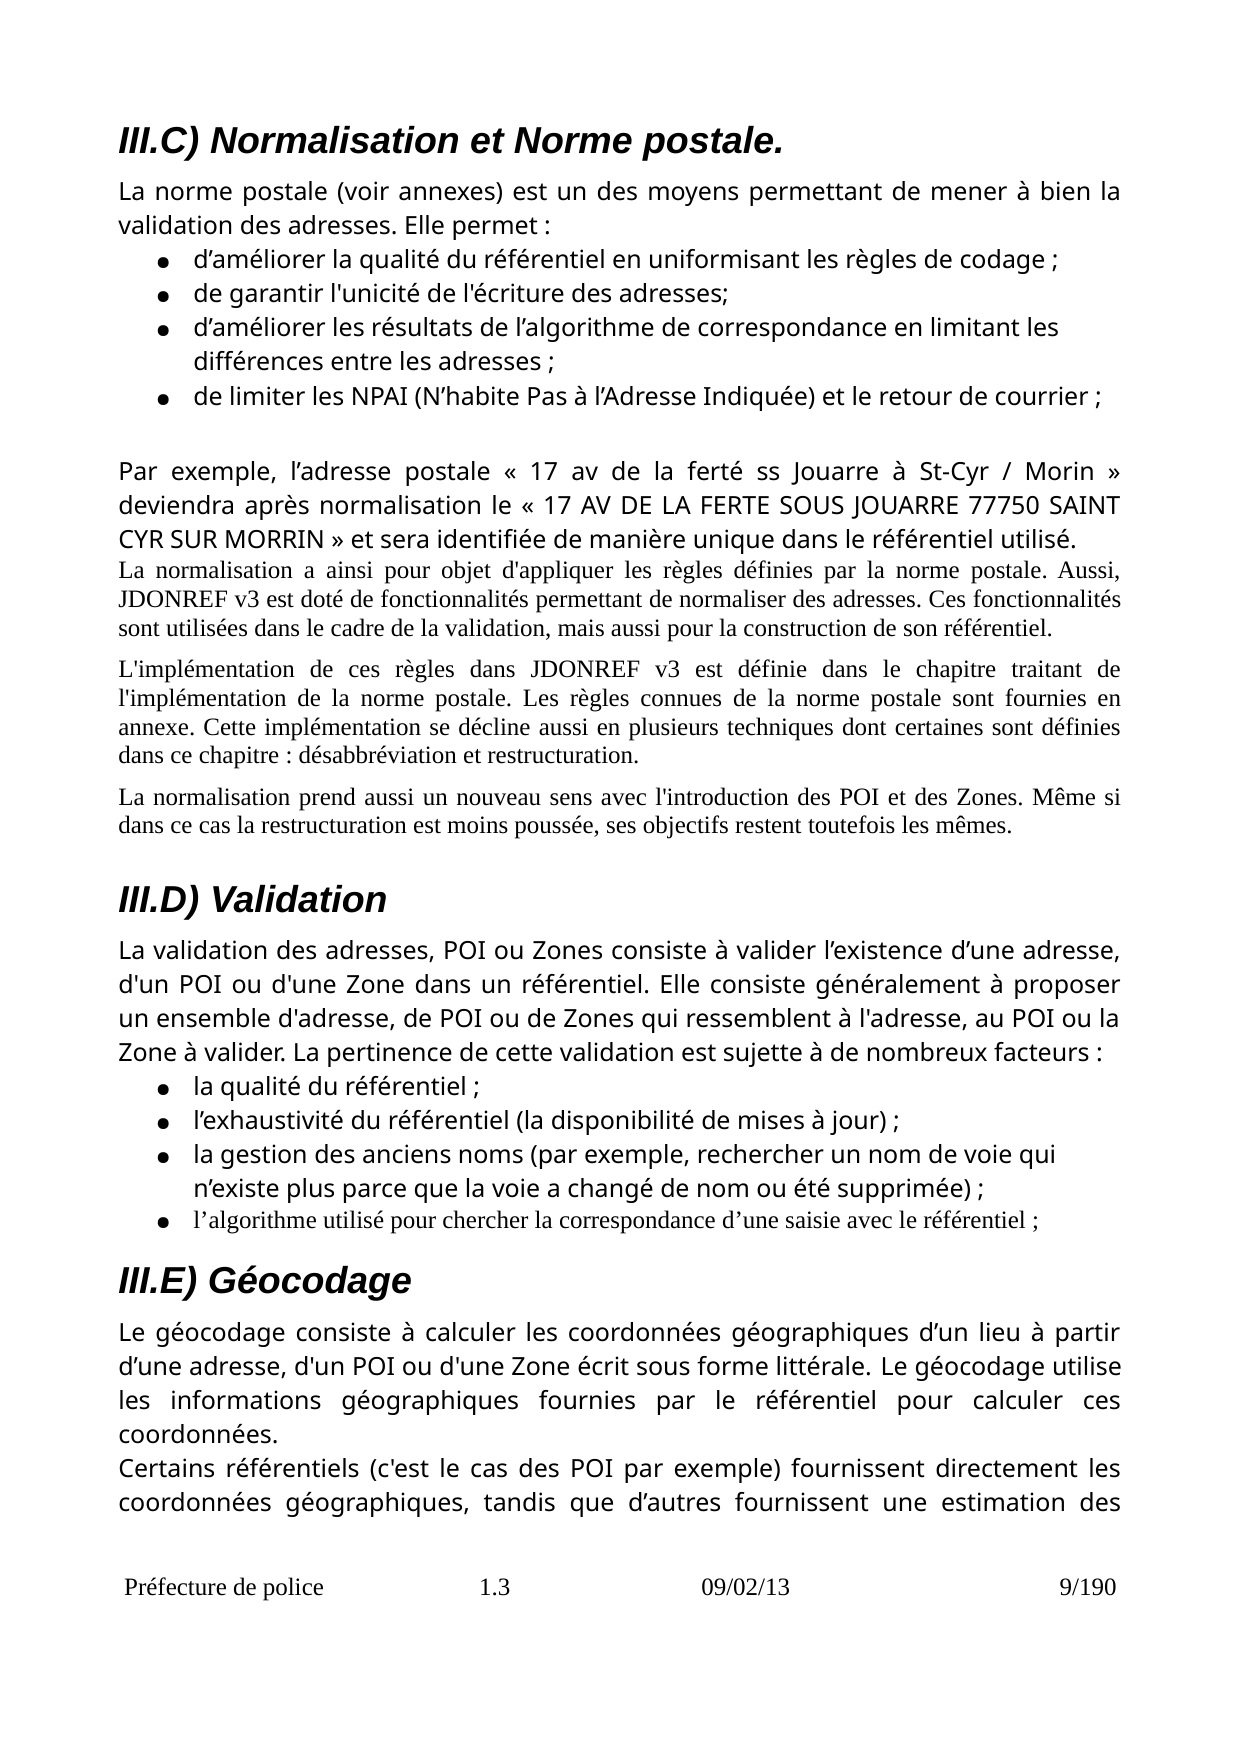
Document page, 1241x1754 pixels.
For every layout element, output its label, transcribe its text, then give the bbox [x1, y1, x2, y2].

text Certains référentiels (c'est le cas des POI par exemple) fournissent directement les coordonnées géographiques, tandis que d’autres fournissent une estimation des [118, 1451, 1122, 1519]
list l’algorithme utilisé pour chercher la correspondance d’une saisie avec le référentiel ; [156, 1205, 1122, 1234]
list la gestion des anciens noms (par exemple, rechercher un nom de voie qui n’existe plus parce que la voie a changé de nom ou été supprimée) ; [156, 1137, 1122, 1205]
text Par exemple, l’adresse postale « 17 av de la ferté ss Jouarre à St-Cyr / Morin » deviendra après normalisation le « 17 AV DE LA FERTE SOUS JOUARRE 77750 SAINT CYR SUR MORRIN » et sera identifiée de manière unique dans le référentiel utilisé. [118, 453, 1122, 556]
text L'implémentation de ces règles dans JDONREF v3 est définie dans le chapitre traitant de l'implémentation de la norme postale. Les règles connues de la norme postale sont fournies en annexe. Cette implémentation se décline aussi en plusieurs techniques dont certaines sont définies dans ce chapitre : désabbréviation et restructuration. [118, 654, 1122, 769]
text La normalisation prend aussi un nouveau sens avec l'introduction des POI et des Zones. Même si dans ce cas la restructuration est moins poussée, ses objectifs restent toutefois les mêmes. [118, 782, 1122, 839]
text Le géocodage consiste à calculer les coordonnées géographiques d’un lieu à partir d’une adresse, d'un POI ou d'une Zone écrit sous forme littérale. Le géocodage utilise les informations géographiques fournies par le référentiel pour calculer ces coordonnées. [118, 1314, 1122, 1451]
list l’exhaustivité du référentiel (la disponibilité de mises à jour) ; [156, 1103, 1122, 1137]
list de garantir l'unicité de l'écriture des adresses; [156, 276, 1122, 310]
subtitle Normalisation et Norme postale. [118, 118, 1122, 161]
subtitle Validation [118, 877, 1122, 920]
text La normalisation a ainsi pour objet d'appliquer les règles définies par la norme postale. Aussi, JDONREF v3 est doté de fonctionnalités permettant de normaliser des adresses. Ces fonctionnalités sont utilisées dans le cadre de la validation, mais aussi pour la construction de son référentiel. [118, 556, 1122, 642]
text La validation des adresses, POI ou Zones consiste à valider l’existence d’une adresse, d'un POI ou d'une Zone dans un référentiel. Elle consiste généralement à proposer un ensemble d'adresse, de POI ou de Zones qui ressemblent à l'adresse, au POI ou la Zone à valider. La pertinence de cette validation est sujette à de nombreux facteurs : [118, 932, 1122, 1069]
subtitle Géocodage [118, 1259, 1122, 1302]
list d’améliorer la qualité du référentiel en uniformisant les règles de codage ; [156, 242, 1122, 276]
list de limiter les NPAI (N’habite Pas à l’Adresse Indiquée) et le retour de courrier ; [156, 378, 1122, 412]
list la qualité du référentiel ; [156, 1069, 1122, 1103]
text La norme postale (voir annexes) est un des moyens permettant de mener à bien la validation des adresses. Elle permet : [118, 174, 1122, 242]
list d’améliorer les résultats de l’algorithme de correspondance en limitant les différences entre les adresses ; [156, 310, 1122, 378]
